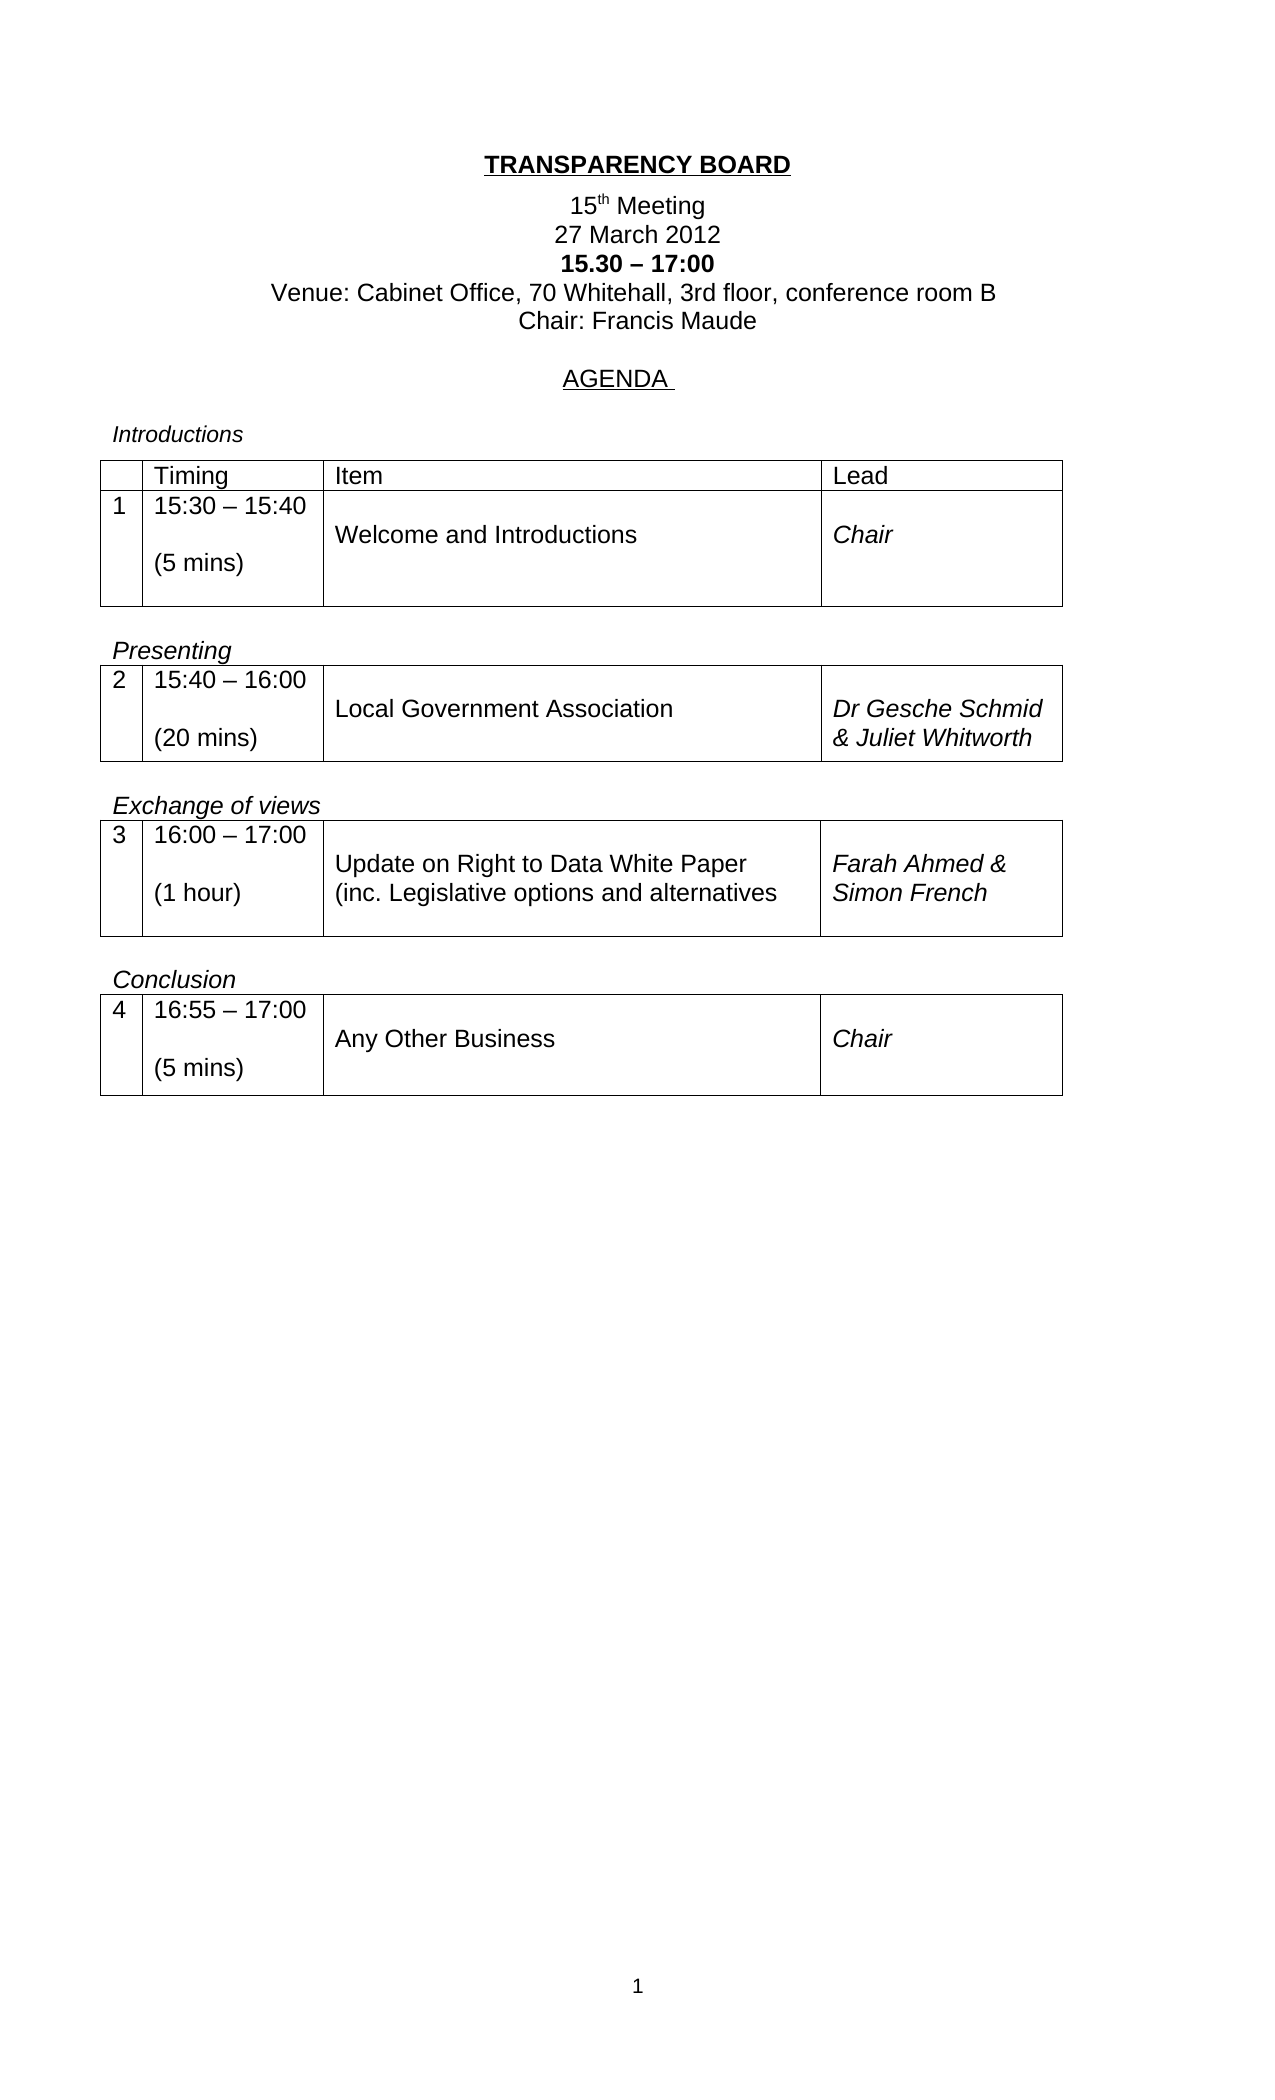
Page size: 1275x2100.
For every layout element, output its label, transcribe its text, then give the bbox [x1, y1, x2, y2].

text 15th Meeting [112, 191, 1162, 220]
text AGENDA [487, 364, 1162, 421]
table_header Farah Ahmed & Simon French [821, 821, 1062, 936]
text Chair: Francis Maude [112, 306, 1162, 335]
table_header Any Other Business [324, 995, 820, 1095]
table_cell 15:30 – 15:40 (5 mins) [143, 491, 323, 606]
table_cell 2 [101, 666, 142, 761]
table_cell Lead [822, 461, 1062, 490]
table_cell Welcome and Introductions [324, 491, 821, 606]
text Venue: Cabinet Office, 70 Whitehall, 3rd floor, conference room B [112, 277, 1162, 306]
table_header 16:55 – 17:00 (5 mins) [143, 995, 323, 1095]
table_cell [101, 1096, 1062, 1135]
text Conclusion [112, 965, 1162, 994]
table_header Introductions [101, 421, 1062, 460]
table_header 16:00 – 17:00 (1 hour) [143, 821, 323, 936]
table_cell Presenting [101, 607, 1062, 664]
table_cell Dr Gesche Schmid & Juliet Whitworth [822, 666, 1062, 761]
table_cell Chair [822, 491, 1062, 606]
table_cell [101, 461, 142, 490]
table_header 4 [101, 995, 142, 1095]
table_cell Item [324, 461, 821, 490]
table_header 3 [101, 821, 142, 936]
table_cell 1 [101, 491, 142, 606]
text Exchange of views [112, 791, 1162, 819]
text TRANSPARENCY BOARD [112, 150, 1162, 179]
table_cell Local Government Association [324, 666, 821, 761]
table_cell Timing [143, 461, 323, 490]
table_header Update on Right to Data White Paper (inc. Legislative options and alternatives [324, 821, 820, 936]
text 15.30 – 17:00 [112, 249, 1162, 277]
table_header Chair [821, 995, 1062, 1095]
table_cell 15:40 – 16:00 (20 mins) [143, 666, 323, 761]
text 27 March 2012 [112, 220, 1162, 249]
